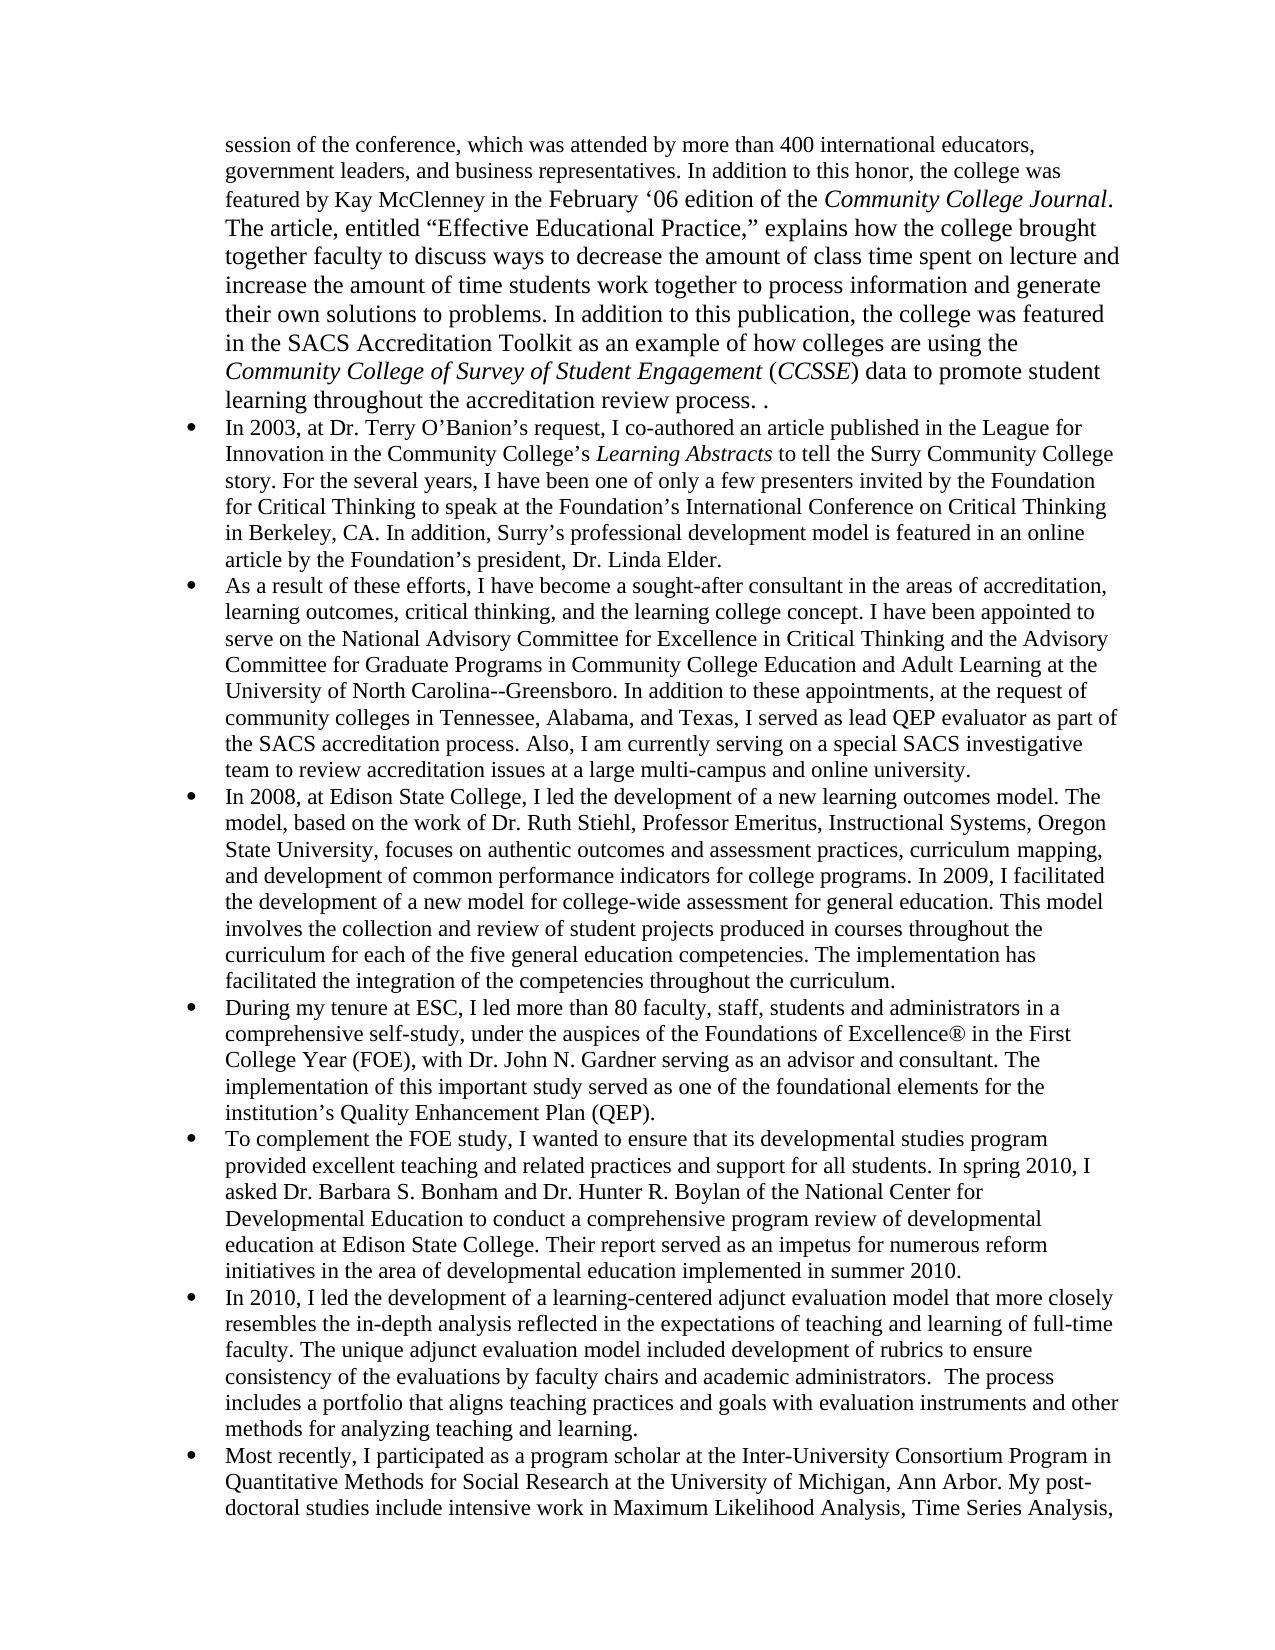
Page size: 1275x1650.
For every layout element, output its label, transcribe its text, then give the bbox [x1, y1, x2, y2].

list As a result of these efforts, I have become a sought-after consultant in the areas of accreditation, learning outcomes, critical thinking, and the learning college concept. I have been appointed to serve on the National Advisory Committee for Excellence in Critical Thinking and the Advisory Committee for Graduate Programs in Community College Education and Adult Learning at the University of North Carolina--Greensboro. In addition to these appointments, at the request of community colleges in Tennessee, Alabama, and Texas, I served as lead QEP evaluator as part of the SACS accreditation process. Also, I am currently serving on a special SACS investigative team to review accreditation issues at a large multi-campus and online university. [187, 572, 1125, 783]
list In 2003, at Dr. Terry O’Banion’s request, I co-authored an article published in the League for Innovation in the Community College’s Learning Abstracts to tell the Surry Community College story. For the several years, I have been one of only a few presenters invited by the Foundation for Critical Thinking to speak at the Foundation’s International Conference on Critical Thinking in Berkeley, CA. In addition, Surry’s professional development model is featured in an online article by the Foundation’s president, Dr. Linda Elder. [187, 414, 1125, 572]
list session of the conference, which was attended by more than 400 international educators, government leaders, and business representatives. In addition to this honor, the college was featured by Kay McClenney in the February ‘06 edition of the Community College Journal. The article, entitled “Effective Educational Practice,” explains how the college brought together faculty to discuss ways to decrease the amount of class time spent on lecture and increase the amount of time students work together to process information and generate their own solutions to problems. In addition to this publication, the college was featured in the SACS Accreditation Toolkit as an example of how colleges are using the Community College of Survey of Student Engagement (CCSSE) data to promote student learning throughout the accreditation review process. . [187, 131, 1125, 414]
list In 2010, I led the development of a learning-centered adjunct evaluation model that more closely resembles the in-depth analysis reflected in the expectations of teaching and learning of full-time faculty. The unique adjunct evaluation model included development of rubrics to ensure consistency of the evaluations by faculty chairs and academic administrators. The process includes a portfolio that aligns teaching practices and goals with evaluation instruments and other methods for analyzing teaching and learning. [187, 1284, 1125, 1442]
list Most recently, I participated as a program scholar at the Inter-University Consortium Program in Quantitative Methods for Social Research at the University of Michigan, Ann Arbor. My post-doctoral studies include intensive work in Maximum Likelihood Analysis, Time Series Analysis, [187, 1442, 1125, 1521]
list To complement the FOE study, I wanted to ensure that its developmental studies program provided excellent teaching and related practices and support for all students. In spring 2010, I asked Dr. Barbara S. Bonham and Dr. Hunter R. Boylan of the National Center for Developmental Education to conduct a comprehensive program review of developmental education at Edison State College. Their report served as an impetus for numerous reform initiatives in the area of developmental education implemented in summer 2010. [187, 1126, 1125, 1284]
list In 2008, at Edison State College, I led the development of a new learning outcomes model. The model, based on the work of Dr. Ruth Stiehl, Professor Emeritus, Instructional Systems, Oregon State University, focuses on authentic outcomes and assessment practices, curriculum mapping, and development of common performance indicators for college programs. In 2009, I facilitated the development of a new model for college-wide assessment for general education. This model involves the collection and review of student projects produced in courses throughout the curriculum for each of the five general education competencies. The implementation has facilitated the integration of the competencies throughout the curriculum. [187, 783, 1125, 994]
list During my tenure at ESC, I led more than 80 faculty, staff, students and administrators in a comprehensive self-study, under the auspices of the Foundations of Excellence® in the First College Year (FOE), with Dr. John N. Gardner serving as an advisor and consultant. The implementation of this important study served as one of the foundational elements for the institution’s Quality Enhancement Plan (QEP). [187, 994, 1125, 1126]
